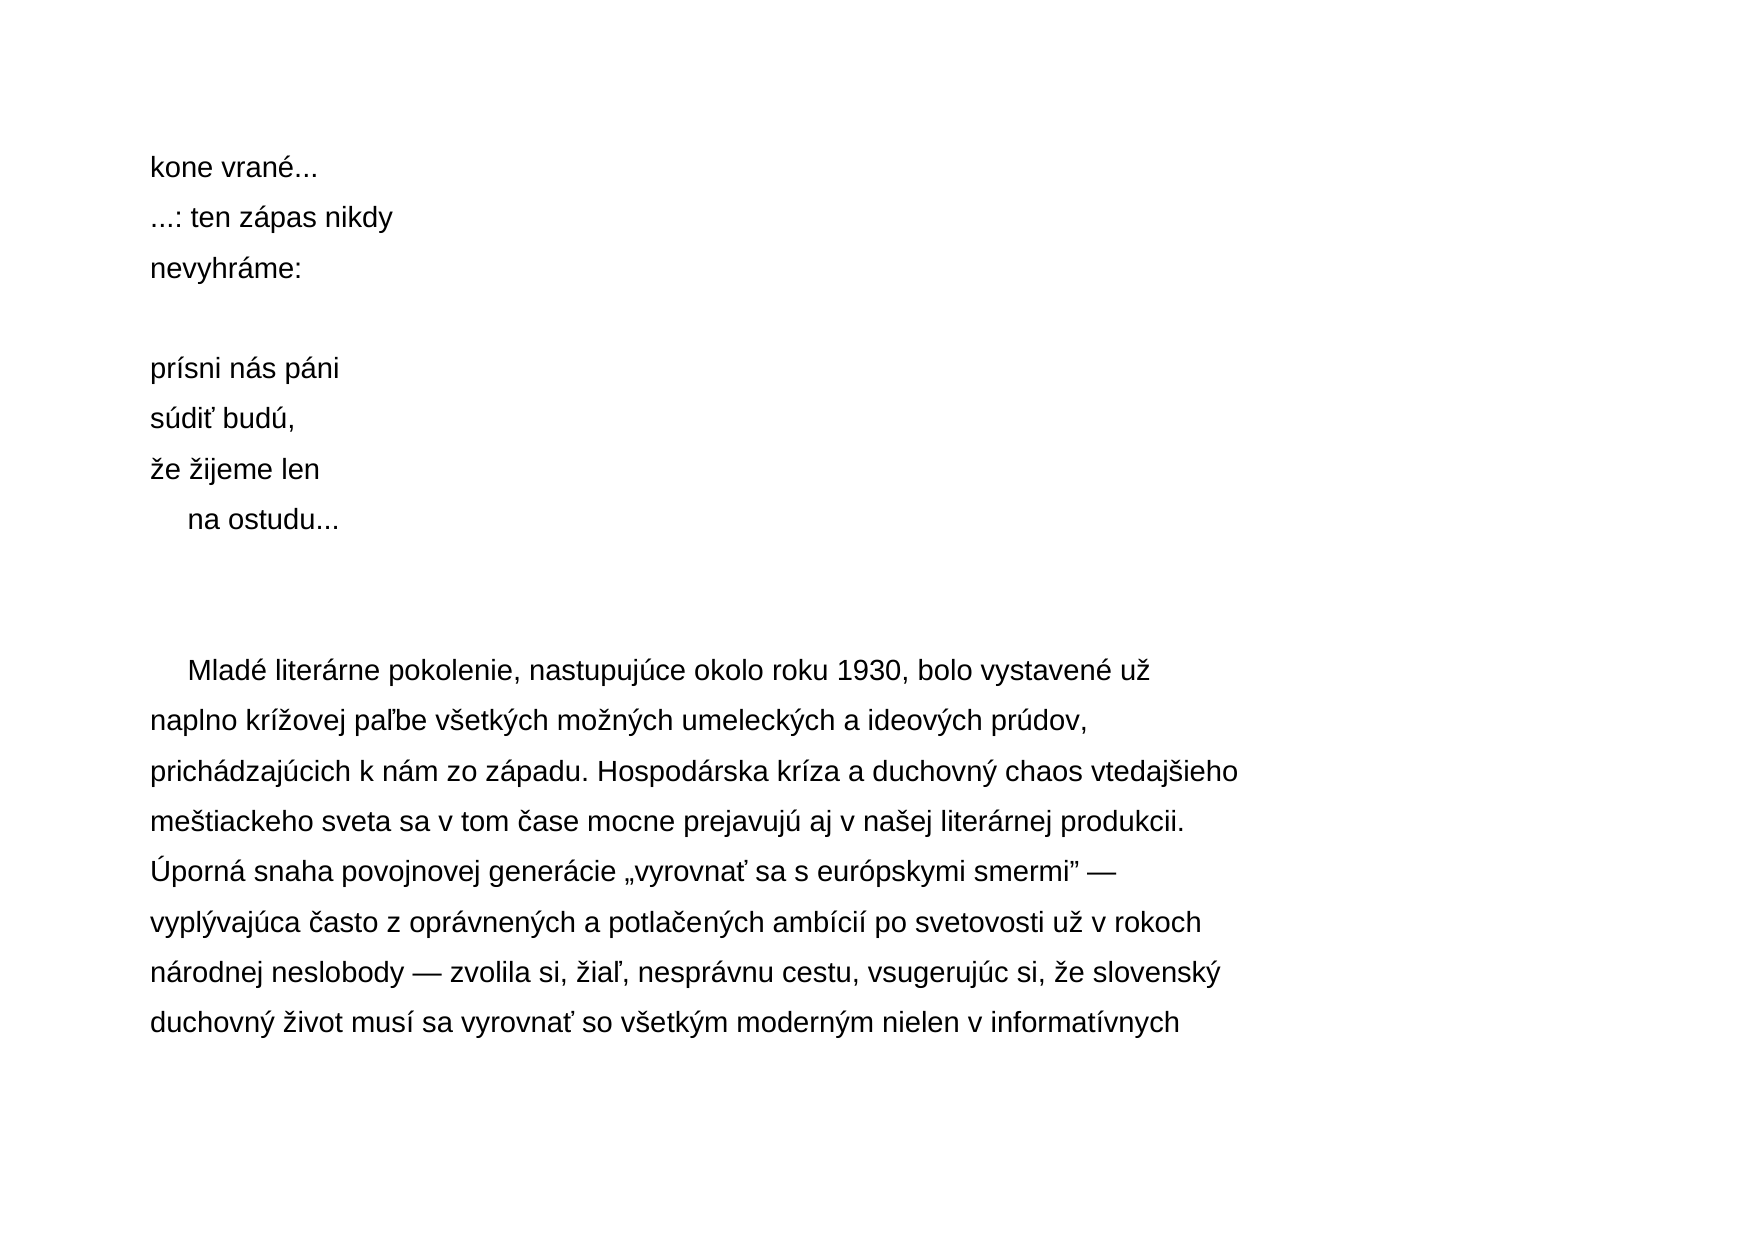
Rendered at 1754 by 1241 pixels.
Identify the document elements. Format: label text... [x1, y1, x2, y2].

text na ostudu... [150, 502, 1243, 536]
text nevyhráme: [150, 251, 1243, 284]
text ...: ten zápas nikdy [150, 200, 1243, 234]
text súdiť budú, [150, 402, 1243, 435]
text že žijeme len [150, 452, 1243, 485]
text Mladé literárne pokolenie, nastupujúce okolo roku 1930, bolo vystavené už naplno krížovej paľbe všetkých možných umeleckých a ideových prúdov, prichádzajú­cich k nám zo západu. Hospodárska kríza a duchovný chaos vtedajšieho meštiackeho sveta sa v tom čase moc­ne prejavujú aj v našej literárnej produkcii. Úporná sna­ha povojnovej generácie „vyrovnať sa s európskymi smermi” — vyplývajúca často z oprávnených a potlače­ných ambícií po svetovosti už v rokoch národnej neslo­body — zvolila si, žiaľ, nesprávnu cestu, vsugerujúc si, že slovenský duchovný život musí sa vyrovnať so vše­tkým moderným nielen v informatívnych [150, 653, 1243, 1039]
text prísni nás páni [150, 351, 1243, 385]
text kone vrané... [150, 150, 1243, 183]
